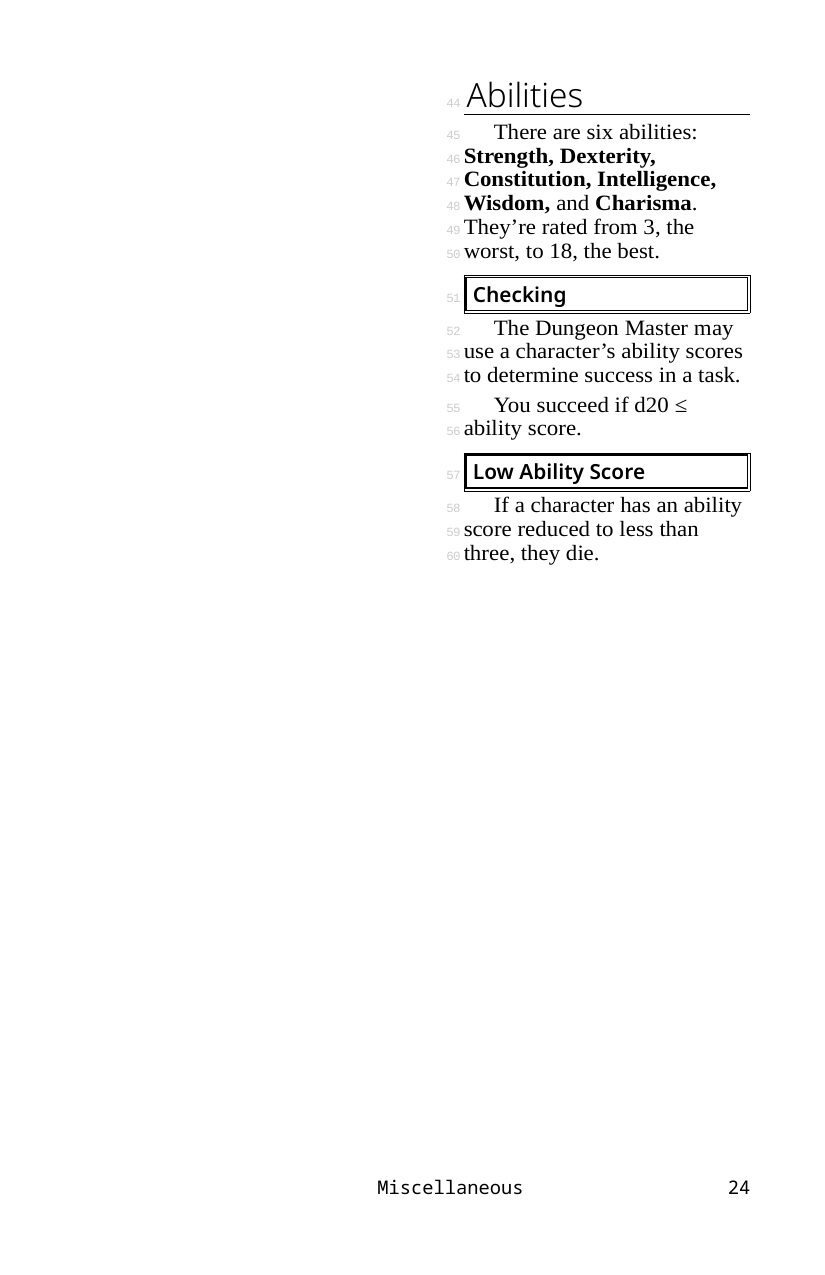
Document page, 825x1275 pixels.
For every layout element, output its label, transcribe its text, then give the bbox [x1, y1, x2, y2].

subtitle Low ability Score [467, 456, 747, 487]
text If a character has an ability score reduced to less than three, they die. [463, 494, 750, 565]
subtitle Checking [467, 278, 747, 310]
text The Dungeon Master may use a character’s ability scores to determine success in a task. [463, 316, 750, 387]
text There are six abilities: Strength, Dexterity, Constitution, Intelligence, Wisdom, and Charisma. They’re rated from 3, the worst, to 18, the best. [463, 120, 750, 263]
subtitle abilities [463, 75, 750, 114]
text You succeed if d20 ≤ ability score. [463, 393, 750, 441]
